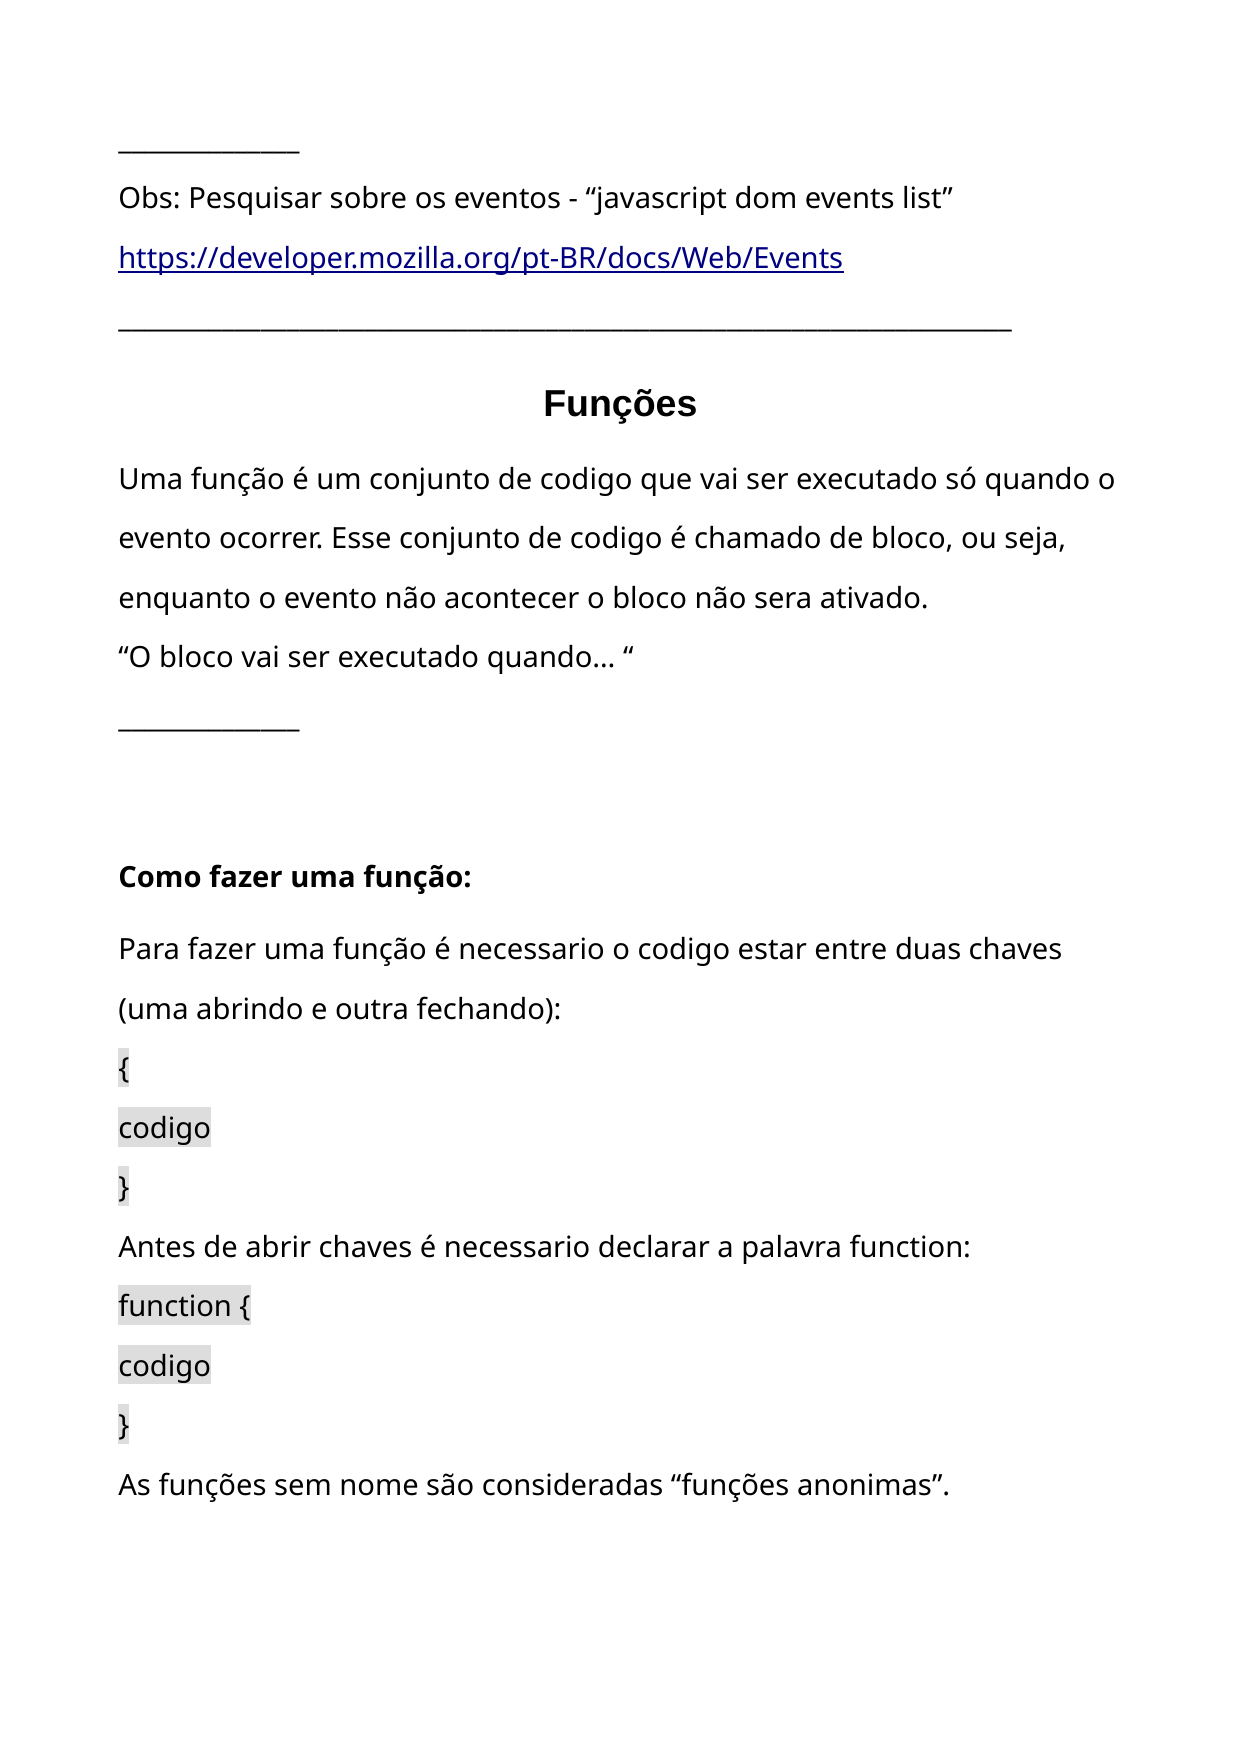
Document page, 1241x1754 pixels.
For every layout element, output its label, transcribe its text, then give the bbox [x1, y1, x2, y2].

subtitle Como fazer uma função: [118, 856, 1122, 896]
text https://developer.mozilla.org/pt-BR/docs/Web/Events [118, 237, 1122, 277]
text _____________________________________________________________________ [118, 297, 1122, 336]
text } [118, 1404, 1122, 1444]
text { [118, 1047, 1122, 1087]
text } [118, 1166, 1122, 1206]
text Uma função é um conjunto de codigo que vai ser executado só quando o evento ocorrer. Esse conjunto de codigo é chamado de bloco, ou seja, enquanto o evento não acontecer o bloco não sera ativado. [118, 458, 1122, 617]
text codigo [118, 1345, 1122, 1384]
text function { [118, 1285, 1122, 1325]
subtitle Funções [118, 381, 1122, 424]
text codigo [118, 1107, 1122, 1147]
text Antes de abrir chaves é necessario declarar a palavra function: [118, 1226, 1122, 1266]
text As funções sem nome são consideradas “funções anonimas”. [118, 1464, 1122, 1503]
text “O bloco vai ser executado quando… “ [118, 637, 1122, 676]
text ______________ [118, 118, 1122, 158]
text Para fazer uma função é necessario o codigo estar entre duas chaves (uma abrindo e outra fechando): [118, 928, 1122, 1028]
text ______________ [118, 696, 1122, 736]
text Obs: Pesquisar sobre os eventos - “javascript dom events list” [118, 178, 1122, 217]
